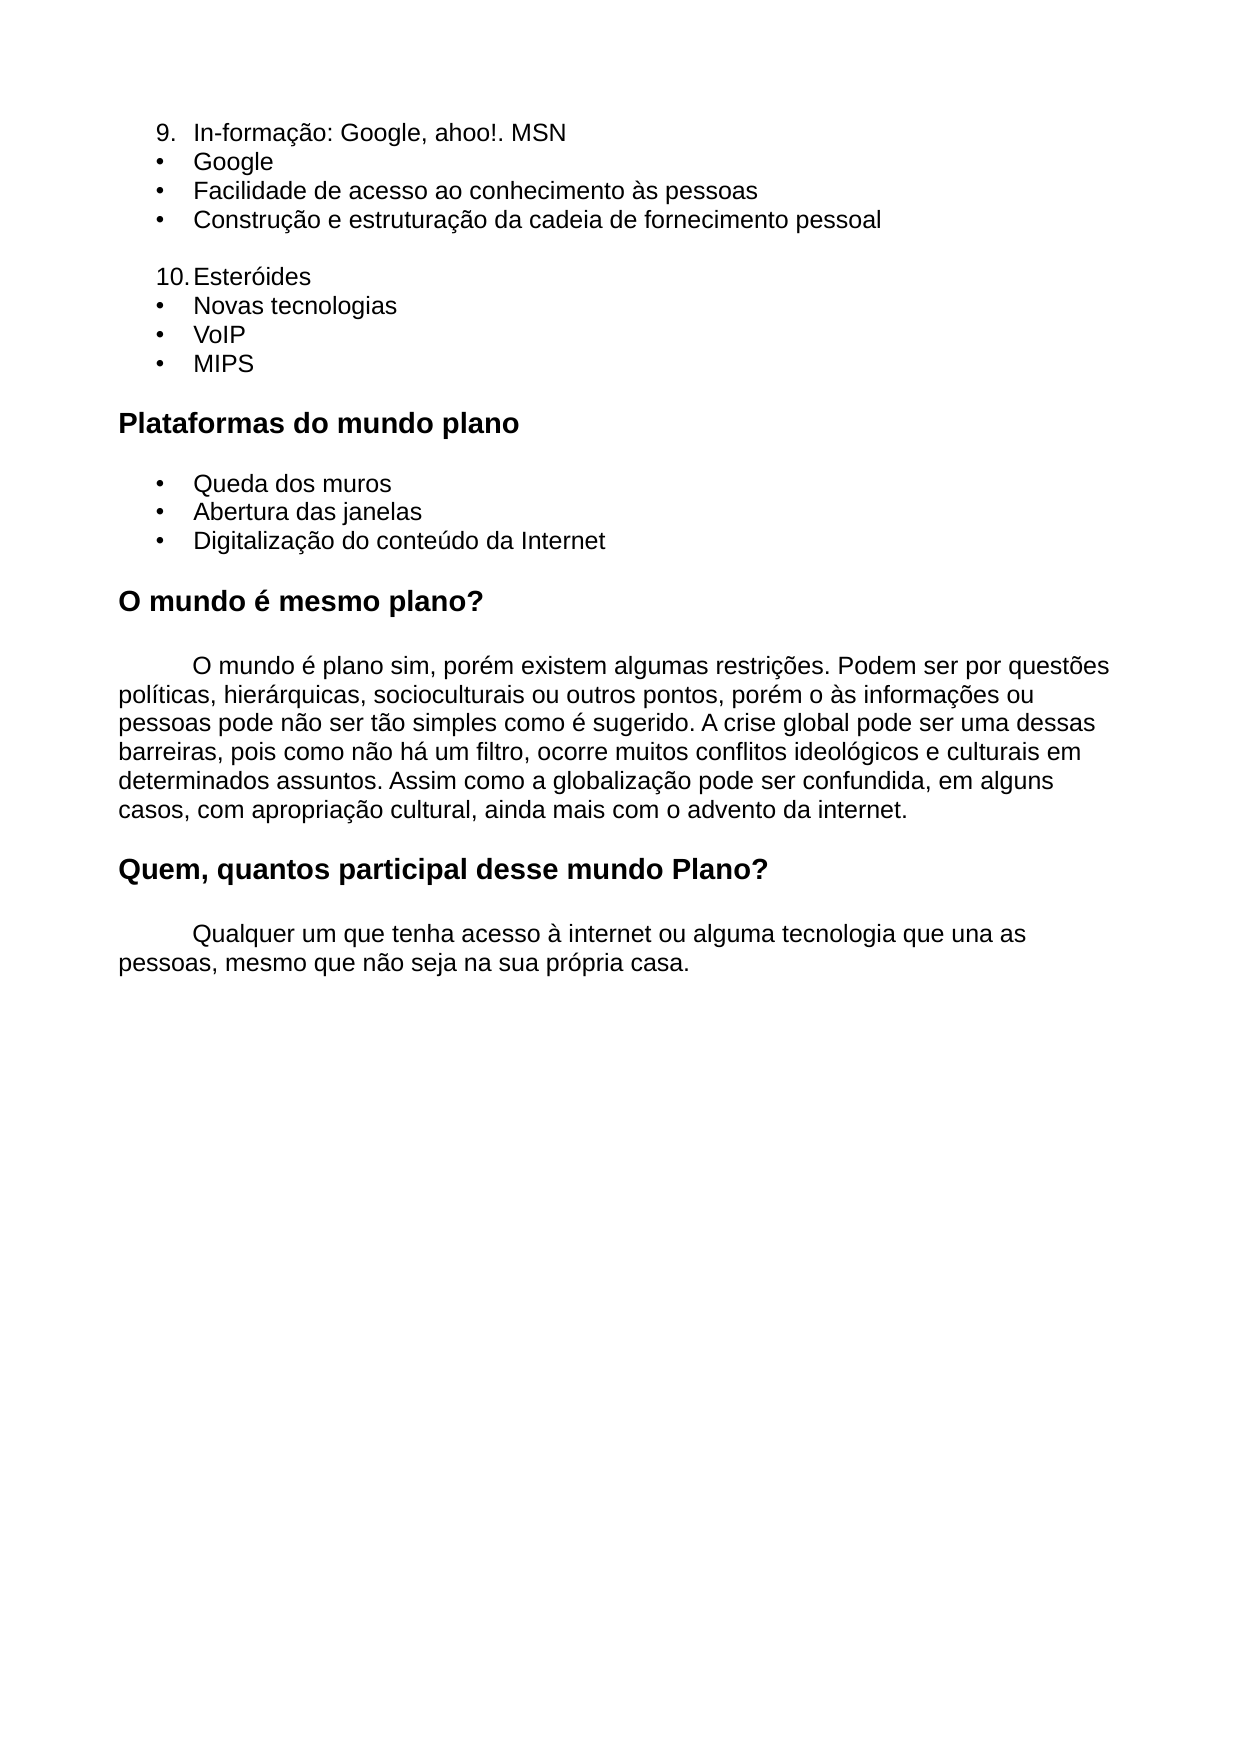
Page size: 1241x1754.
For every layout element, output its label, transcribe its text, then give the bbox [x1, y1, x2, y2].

list Facilidade de acesso ao conhecimento às pessoas [156, 176, 1122, 204]
list Abertura das janelas [156, 497, 1122, 526]
list Google [156, 147, 1122, 176]
text Qualquer um que tenha acesso à internet ou alguma tecnologia que una as pessoas, mesmo que não seja na sua própria casa. [118, 919, 1122, 977]
text O mundo é plano sim, porém existem algumas restrições. Podem ser por questões políticas, hierárquicas, socioculturais ou outros pontos, porém o às informações ou pessoas pode não ser tão simples como é sugerido. A crise global pode ser uma dessas barreiras, pois como não há um filtro, ocorre muitos conflitos ideológicos e culturais em determinados assuntos. Assim como a globalização pode ser confundida, em alguns casos, com apropriação cultural, ainda mais com o advento da internet. [118, 651, 1122, 823]
list Construção e estruturação da cadeia de fornecimento pessoal [156, 204, 1122, 233]
list Esteróides [156, 262, 1122, 291]
text Quem, quantos participal desse mundo Plano? [118, 852, 1122, 886]
list VoIP [156, 320, 1122, 349]
text Plataformas do mundo plano [118, 406, 1122, 440]
list In-formação: Google, ahoo!. MSN [156, 118, 1122, 147]
list Digitalização do conteúdo da Internet [156, 526, 1122, 555]
list Novas tecnologias [156, 291, 1122, 320]
list Queda dos muros [156, 468, 1122, 497]
text O mundo é mesmo plano? [118, 584, 1122, 617]
list MIPS [156, 349, 1122, 377]
